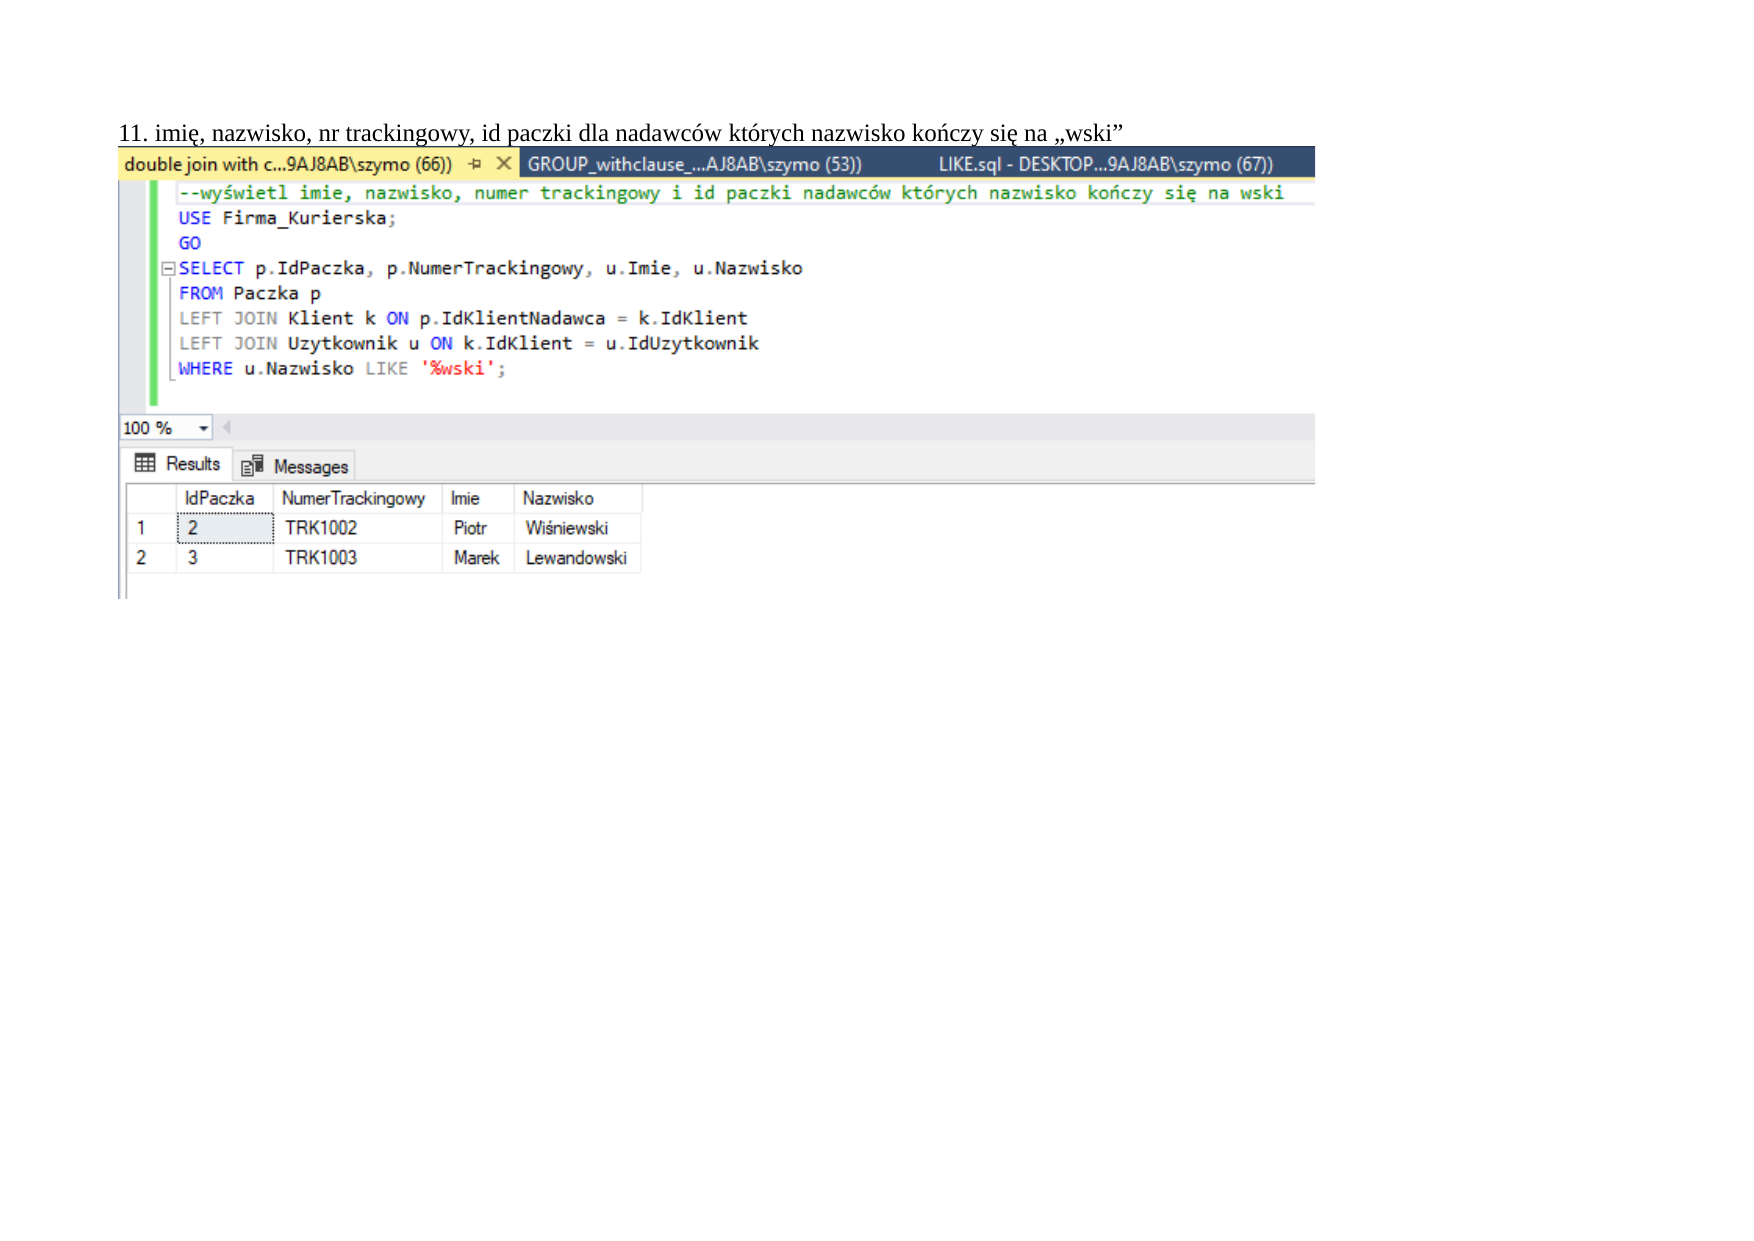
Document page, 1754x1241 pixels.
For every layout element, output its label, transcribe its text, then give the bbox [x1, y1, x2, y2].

picture [118, 146, 1316, 599]
text 11. imię, nazwisko, nr trackingowy, id paczki dla nadawców których nazwisko kończy się na „wski” [118, 118, 1636, 598]
